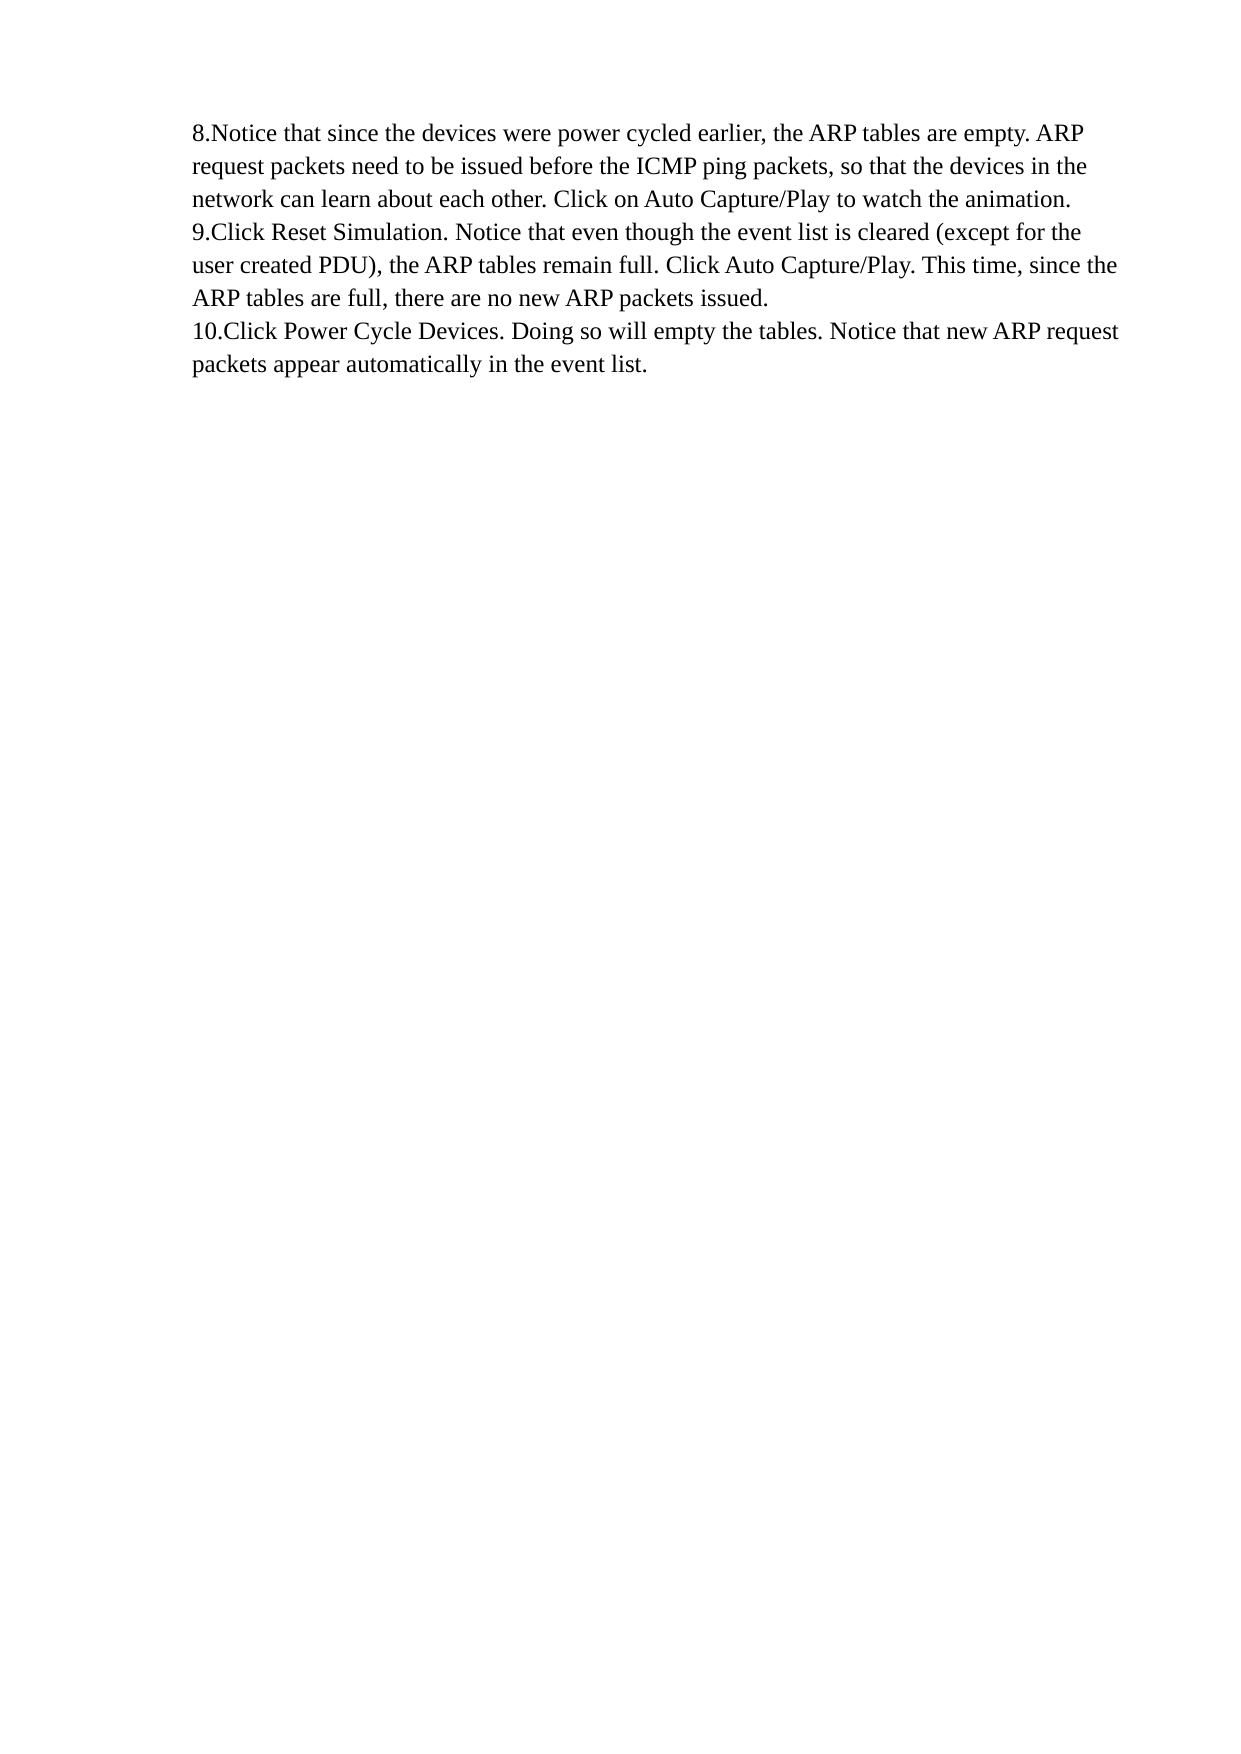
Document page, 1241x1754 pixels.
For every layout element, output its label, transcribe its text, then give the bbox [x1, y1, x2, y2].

list Notice that since the devices were power cycled earlier, the ARP tables are empty. ARP request packets need to be issued before the ICMP ping packets, so that the devices in the network can learn about each other. Click on Auto Capture/Play to watch the animation. [118, 118, 1122, 213]
list Click Power Cycle Devices. Doing so will empty the tables. Notice that new ARP request packets appear automatically in the event list. [118, 316, 1122, 378]
list Click Reset Simulation. Notice that even though the event list is cleared (except for the user created PDU), the ARP tables remain full. Click Auto Capture/Play. This time, since the ARP tables are full, there are no new ARP packets issued. [118, 217, 1122, 312]
